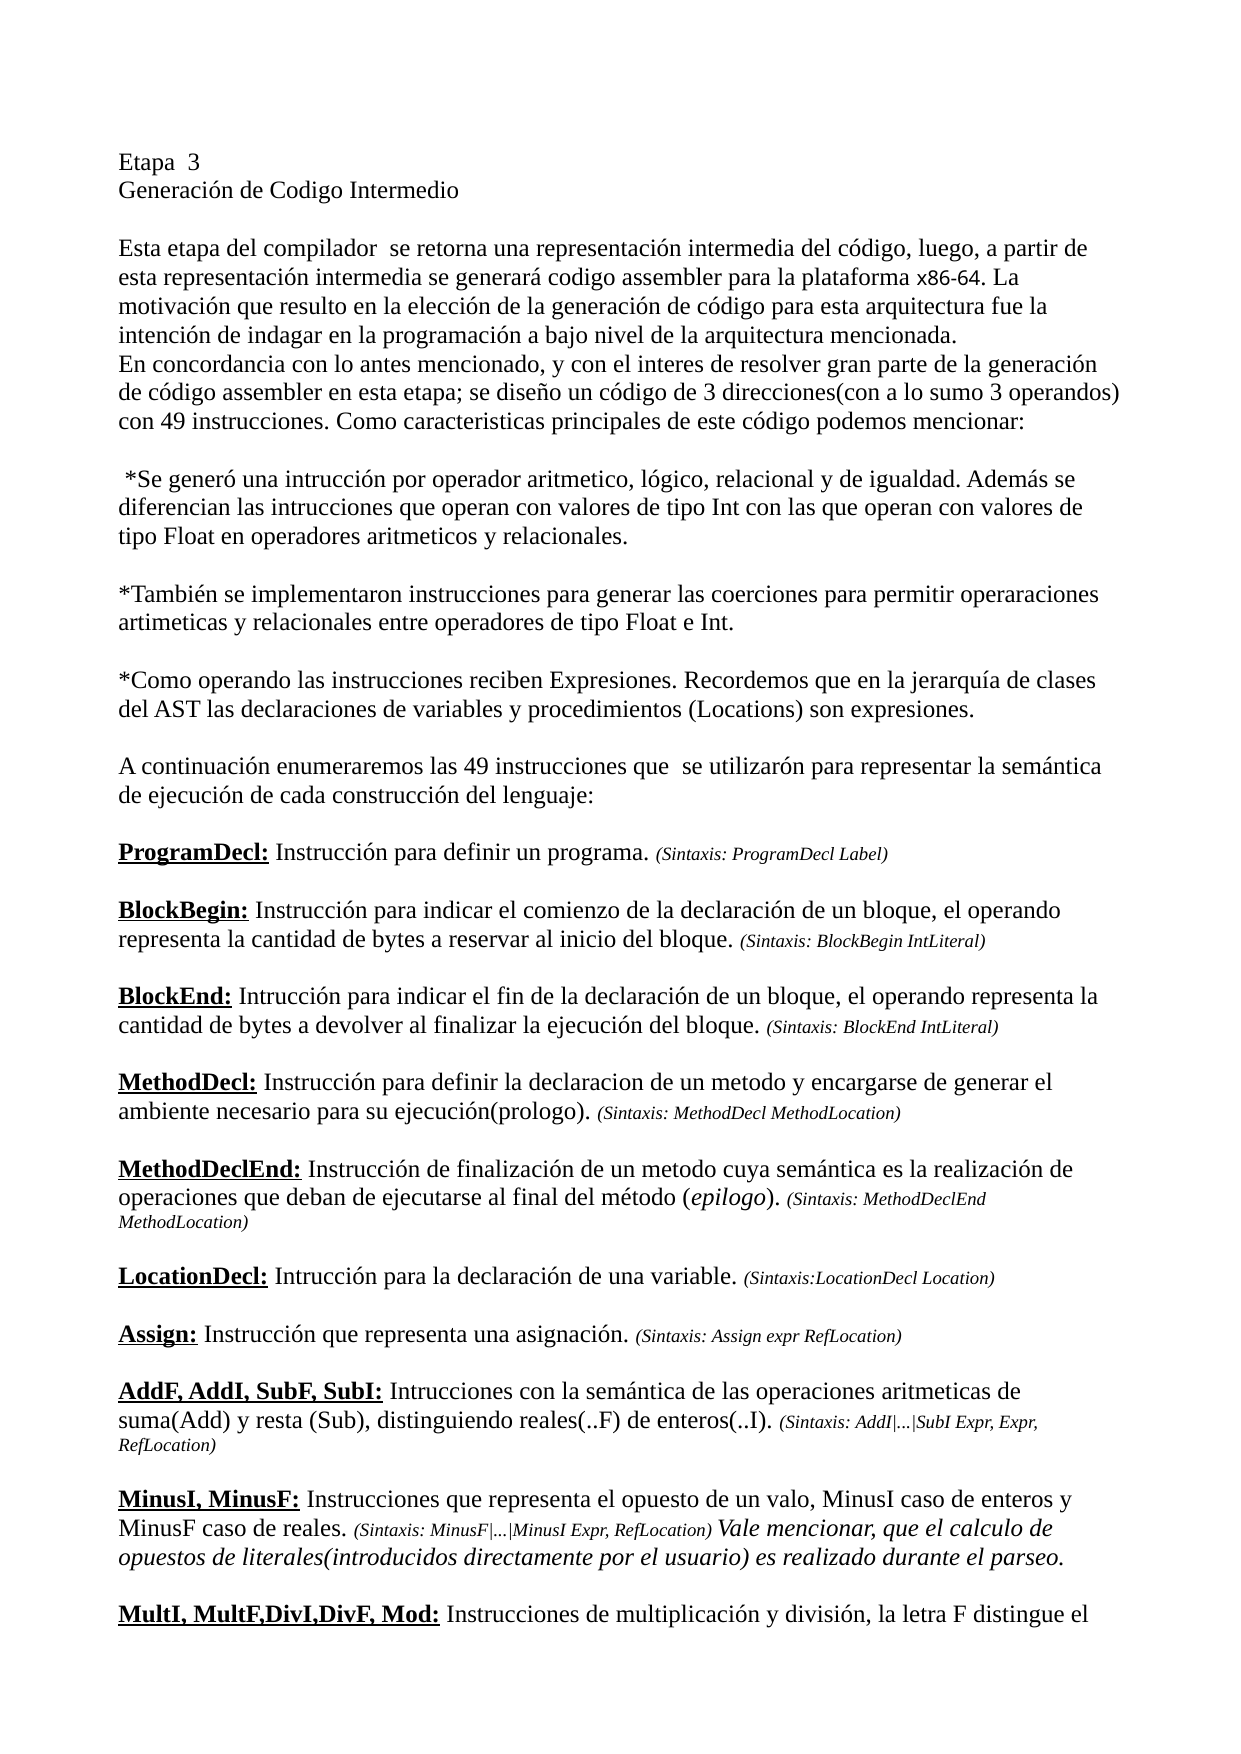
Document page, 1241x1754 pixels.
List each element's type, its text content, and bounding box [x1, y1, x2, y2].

text MethodDecl: Instrucción para definir la declaracion de un metodo y encargarse de generar el ambiente necesario para su ejecución(prologo). (Sintaxis: MethodDecl MethodLocation) [118, 1067, 1122, 1125]
text Etapa 3 [118, 147, 1122, 176]
text MethodDeclEnd: Instrucción de finalización de un metodo cuya semántica es la realización de operaciones que deban de ejecutarse al final del método (epilogo). (Sintaxis: MethodDeclEnd MethodLocation) [118, 1154, 1122, 1233]
text LocationDecl: Intrucción para la declaración de una variable. (Sintaxis:LocationDecl Location) [118, 1261, 1122, 1290]
text BlockEnd: Intrucción para indicar el fin de la declaración de un bloque, el operando representa la cantidad de bytes a devolver al finalizar la ejecución del bloque. (Sintaxis: BlockEnd IntLiteral) [118, 981, 1122, 1039]
text Esta etapa del compilador se retorna una representación intermedia del código, luego, a partir de esta representación intermedia se generará codigo assembler para la plataforma x86-64. La motivación que resulto en la elección de la generación de código para esta arquitectura fue la intención de indagar en la programación a bajo nivel de la arquitectura mencionada. [118, 233, 1122, 349]
text *Se generó una intrucción por operador aritmetico, lógico, relacional y de igualdad. Además se diferencian las intrucciones que operan con valores de tipo Int con las que operan con valores de tipo Float en operadores aritmeticos y relacionales. [118, 464, 1122, 550]
text Assign: Instrucción que representa una asignación. (Sintaxis: Assign expr RefLocation) [118, 1319, 1122, 1348]
text En concordancia con lo antes mencionado, y con el interes de resolver gran parte de la generación de código assembler en esta etapa; se diseño un código de 3 direcciones(con a lo sumo 3 operandos) con 49 instrucciones. Como caracteristicas principales de este código podemos mencionar: [118, 349, 1122, 435]
text *Como operando las instrucciones reciben Expresiones. Recordemos que en la jerarquía de clases del AST las declaraciones de variables y procedimientos (Locations) son expresiones. [118, 665, 1122, 722]
text MultI, MultF,DivI,DivF, Mod: Instrucciones de multiplicación y división, la letra F distingue el [118, 1599, 1122, 1628]
text ProgramDecl: Instrucción para definir un programa. (Sintaxis: ProgramDecl Label) [118, 837, 1122, 866]
text A continuación enumeraremos las 49 instrucciones que se utilizarón para representar la semántica de ejecución de cada construcción del lenguaje: [118, 751, 1122, 809]
text Generación de Codigo Intermedio [118, 176, 1122, 204]
text *También se implementaron instrucciones para generar las coerciones para permitir operaraciones artimeticas y relacionales entre operadores de tipo Float e Int. [118, 579, 1122, 636]
text AddF, AddI, SubF, SubI: Intrucciones con la semántica de las operaciones aritmeticas de suma(Add) y resta (Sub), distinguiendo reales(..F) de enteros(..I). (Sintaxis: AddI|...|SubI Expr, Expr, RefLocation) [118, 1376, 1122, 1456]
text BlockBegin: Instrucción para indicar el comienzo de la declaración de un bloque, el operando representa la cantidad de bytes a reservar al inicio del bloque. (Sintaxis: BlockBegin IntLiteral) [118, 895, 1122, 952]
text MinusI, MinusF: Instrucciones que representa el opuesto de un valo, MinusI caso de enteros y MinusF caso de reales. (Sintaxis: MinusF|...|MinusI Expr, RefLocation) Vale mencionar, que el calculo de opuestos de literales(introducidos directamente por el usuario) es realizado durante el parseo. [118, 1484, 1122, 1571]
